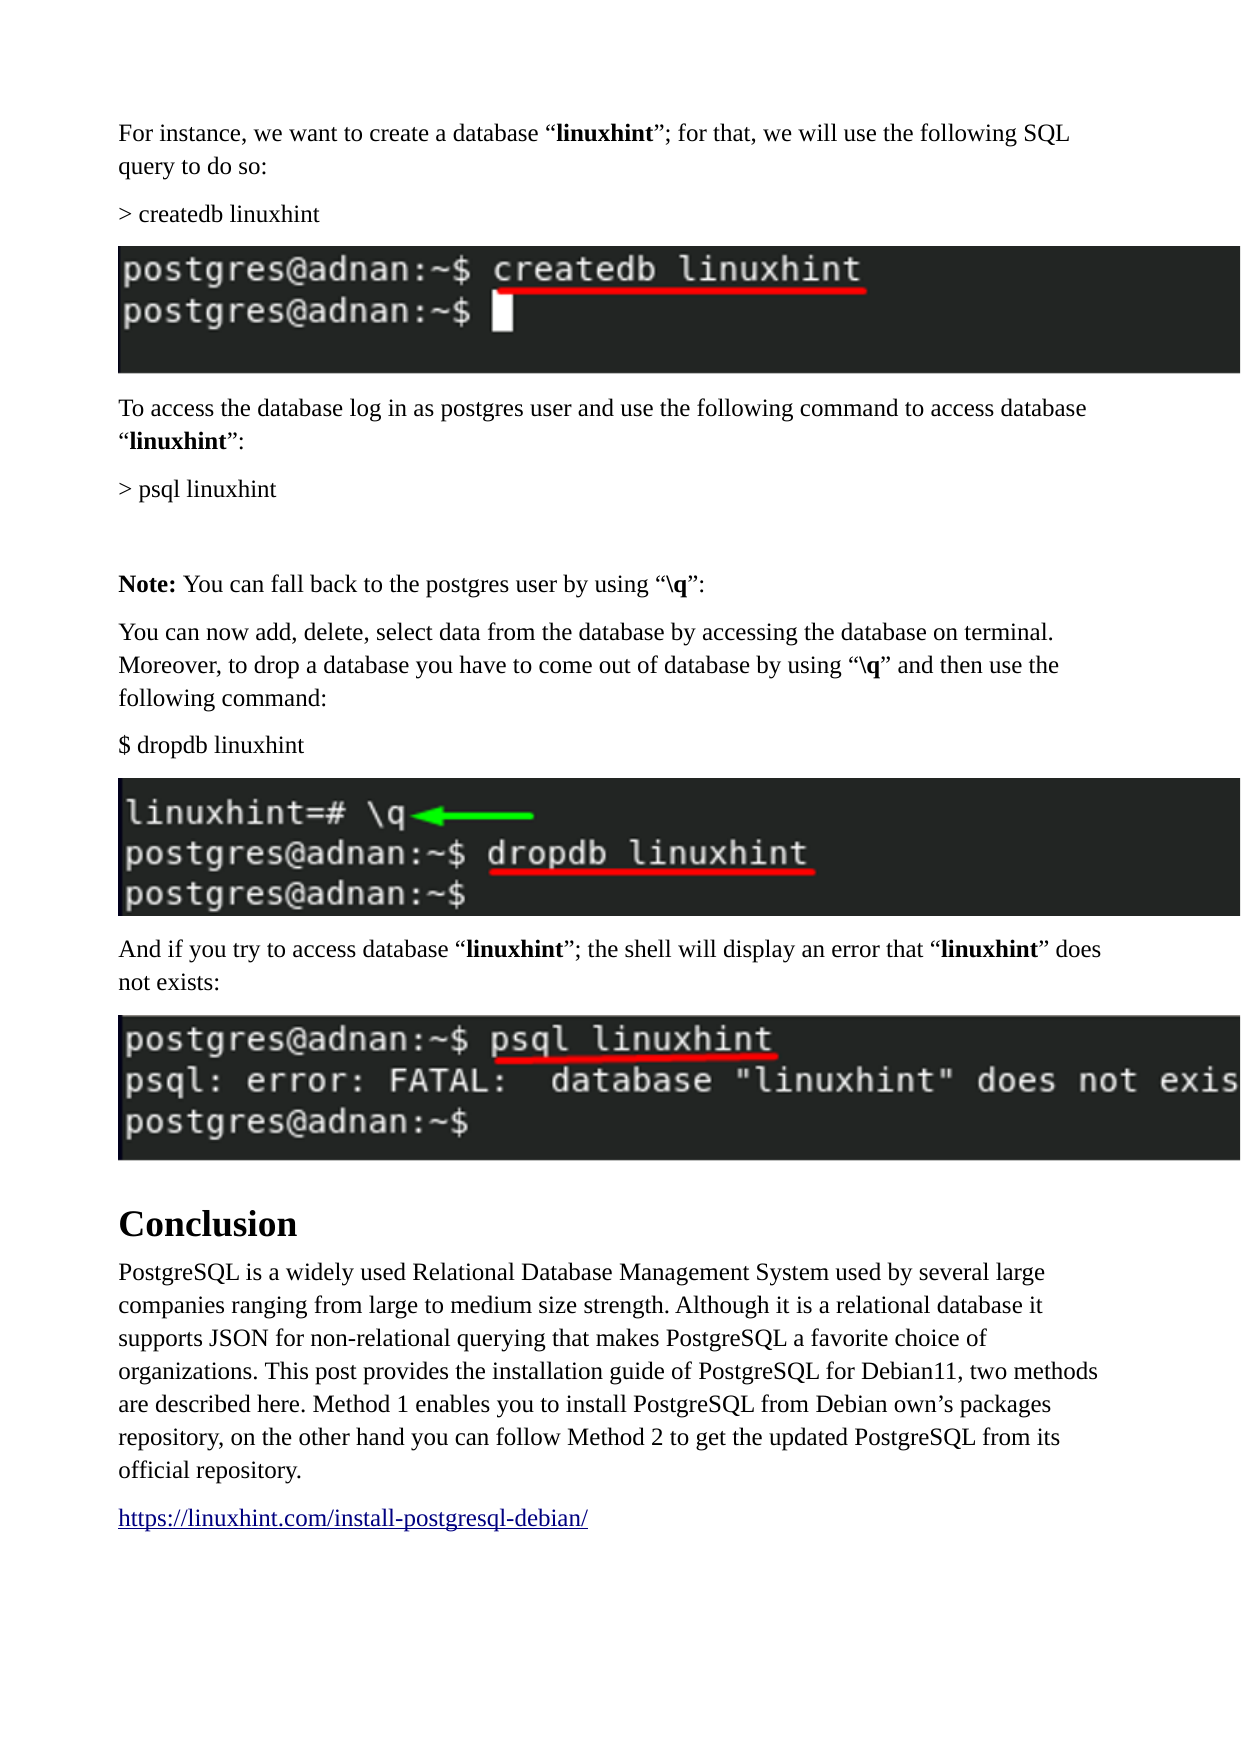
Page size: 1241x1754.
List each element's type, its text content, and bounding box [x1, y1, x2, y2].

text For instance, we want to create a database “linuxhint”; for that, we will use the following SQL query to do so: [118, 118, 1122, 180]
text To access the database log in as postgres user and use the following command to access database “linuxhint”: [118, 393, 1122, 455]
text Note: You can fall back to the postgres user by using “\q”: [118, 569, 1122, 598]
picture [118, 1015, 1241, 1162]
text PostgreSQL is a widely used Relational Database Management System used by several large companies ranging from large to medium size strength. Although it is a relational database it supports JSON for non-relational querying that makes PostgreSQL a favorite choice of organizations. This post provides the installation guide of PostgreSQL for Debian11, two methods are described here. Method 1 enables you to install PostgreSQL from Debian own’s packages repository, on the other hand you can follow Method 2 to get the updated PostgreSQL from its official repository. [118, 1257, 1122, 1484]
text > createdb linuxhint [118, 199, 1122, 227]
text $ dropdb linuxhint [118, 730, 1122, 759]
text https://linuxhint.com/install-postgresql-debian/ [118, 1503, 1122, 1532]
text And if you try to access database “linuxhint”; the shell will display an error that “linuxhint” does not exists: [118, 934, 1122, 996]
picture [118, 246, 1241, 375]
subtitle Conclusion [118, 1202, 1122, 1245]
picture [118, 778, 1241, 916]
text You can now add, delete, select data from the database by accessing the database on terminal. Moreover, to drop a database you have to come out of database by using “\q” and then use the following command: [118, 617, 1122, 712]
text > psql linuxhint [118, 474, 1122, 503]
